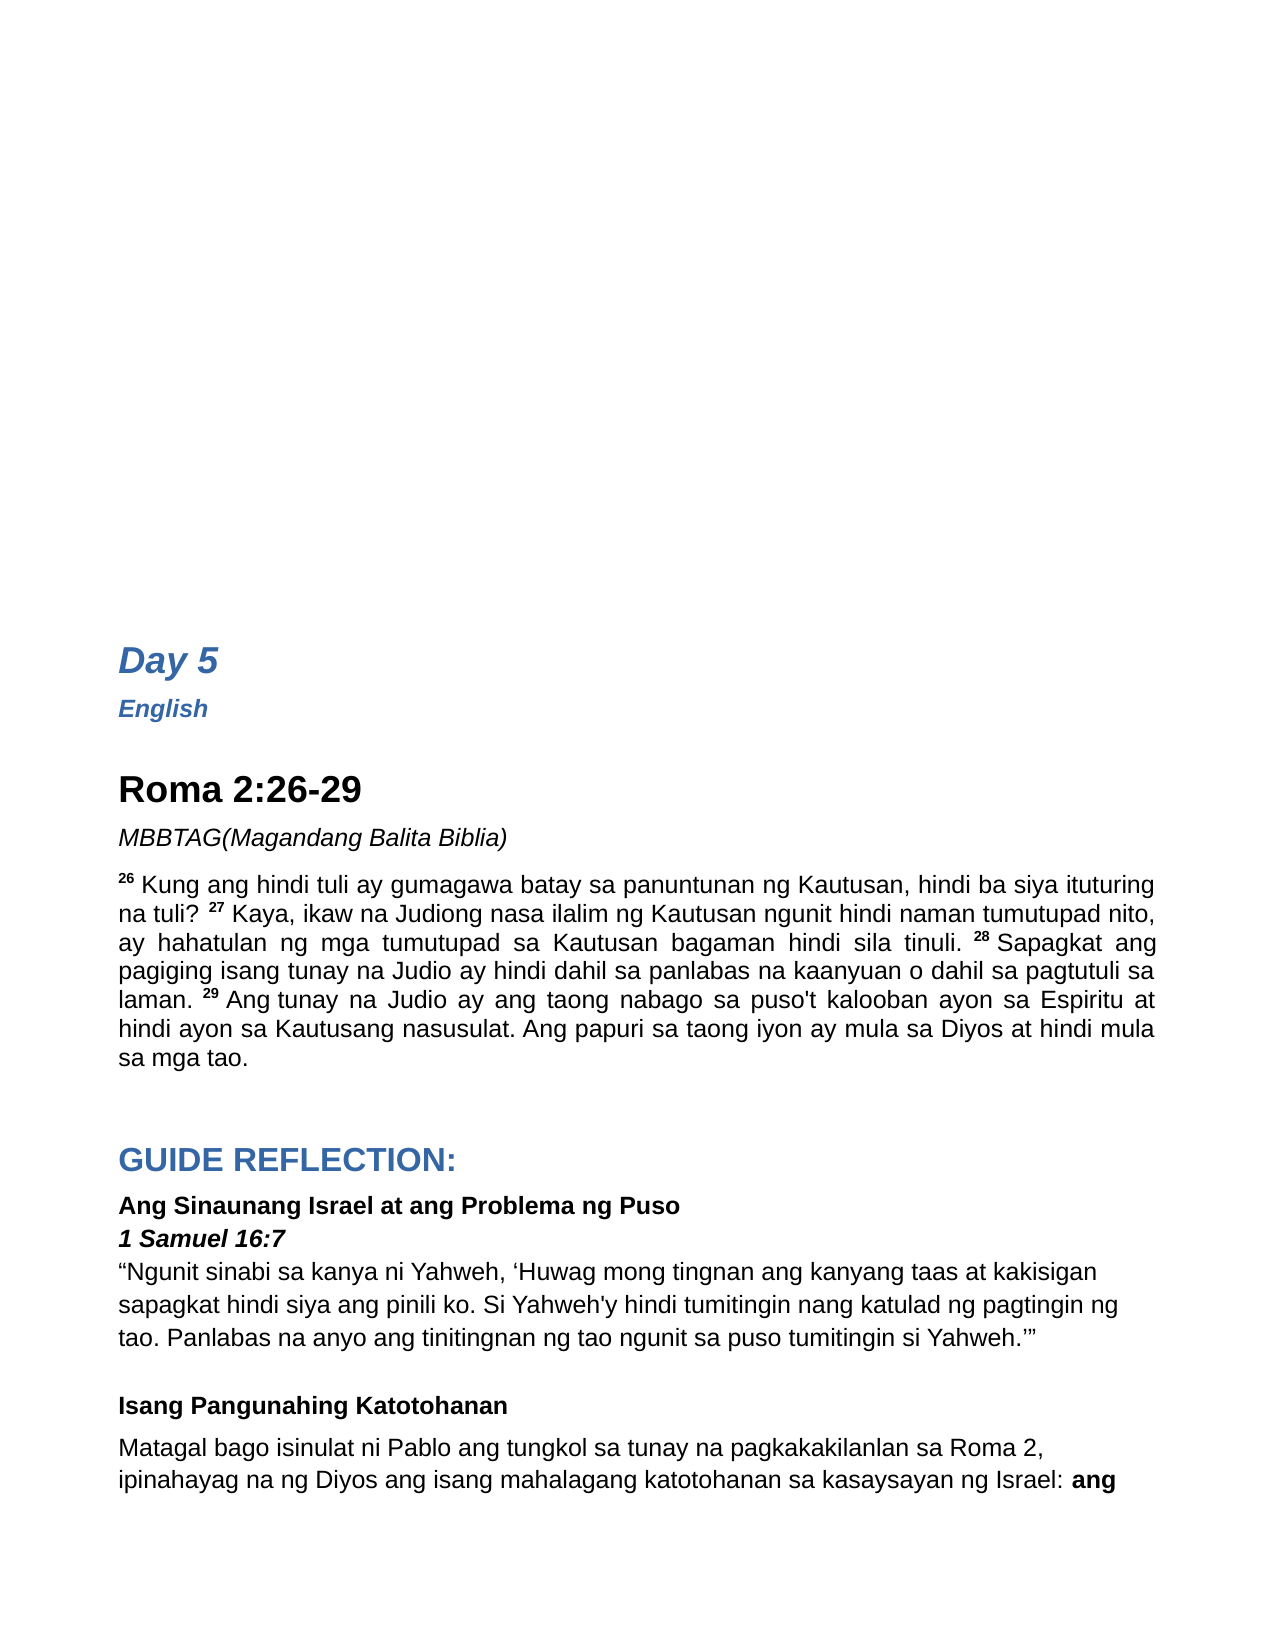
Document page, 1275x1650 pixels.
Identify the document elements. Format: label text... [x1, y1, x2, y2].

subtitle Day 5 [118, 639, 1157, 682]
text 26 Kung ang hindi tuli ay gumagawa batay sa panuntunan ng Kautusan, hindi ba siya ituturing na tuli? 27 Kaya, ikaw na Judiong nasa ilalim ng Kautusan ngunit hindi naman tumutupad nito, ay hahatulan ng mga tumutupad sa Kautusan bagaman hindi sila tinuli. 28 Sapagkat ang pagiging isang tunay na Judio ay hindi dahil sa panlabas na kaanyuan o dahil sa pagtutuli sa laman. 29 Ang tunay na Judio ay ang taong nabago sa puso't kalooban ayon sa Espiritu at hindi ayon sa Kautusang nasusulat. Ang papuri sa taong iyon ay mula sa Diyos at hindi mula sa mga tao. [118, 870, 1157, 1071]
text Ang Sinaunang Israel at ang Problema ng Puso 1 Samuel 16:7 “Ngunit sinabi sa kanya ni Yahweh, ‘Huwag mong tingnan ang kanyang taas at kakisigan sapagkat hindi siya ang pinili ko. Si Yahweh'y hindi tumitingin nang katulad ng pagtingin ng tao. Panlabas na anyo ang tinitingnan ng tao ngunit sa puso tumitingin si Yahweh.’” [118, 1191, 1157, 1352]
subtitle GUIDE REFLECTION: [118, 1140, 1157, 1178]
text English [118, 694, 1157, 723]
text MBBTAG(Magandang Balita Biblia) [118, 822, 1157, 851]
subtitle Isang Pangunahing Katotohanan [118, 1391, 1157, 1420]
subtitle Roma 2:26-29 [118, 767, 1157, 810]
text Matagal bago isinulat ni Pablo ang tungkol sa tunay na pagkakakilanlan sa Roma 2, ipinahayag na ng Diyos ang isang mahalagang katotohanan sa kasaysayan ng Israel: ang [118, 1432, 1157, 1494]
